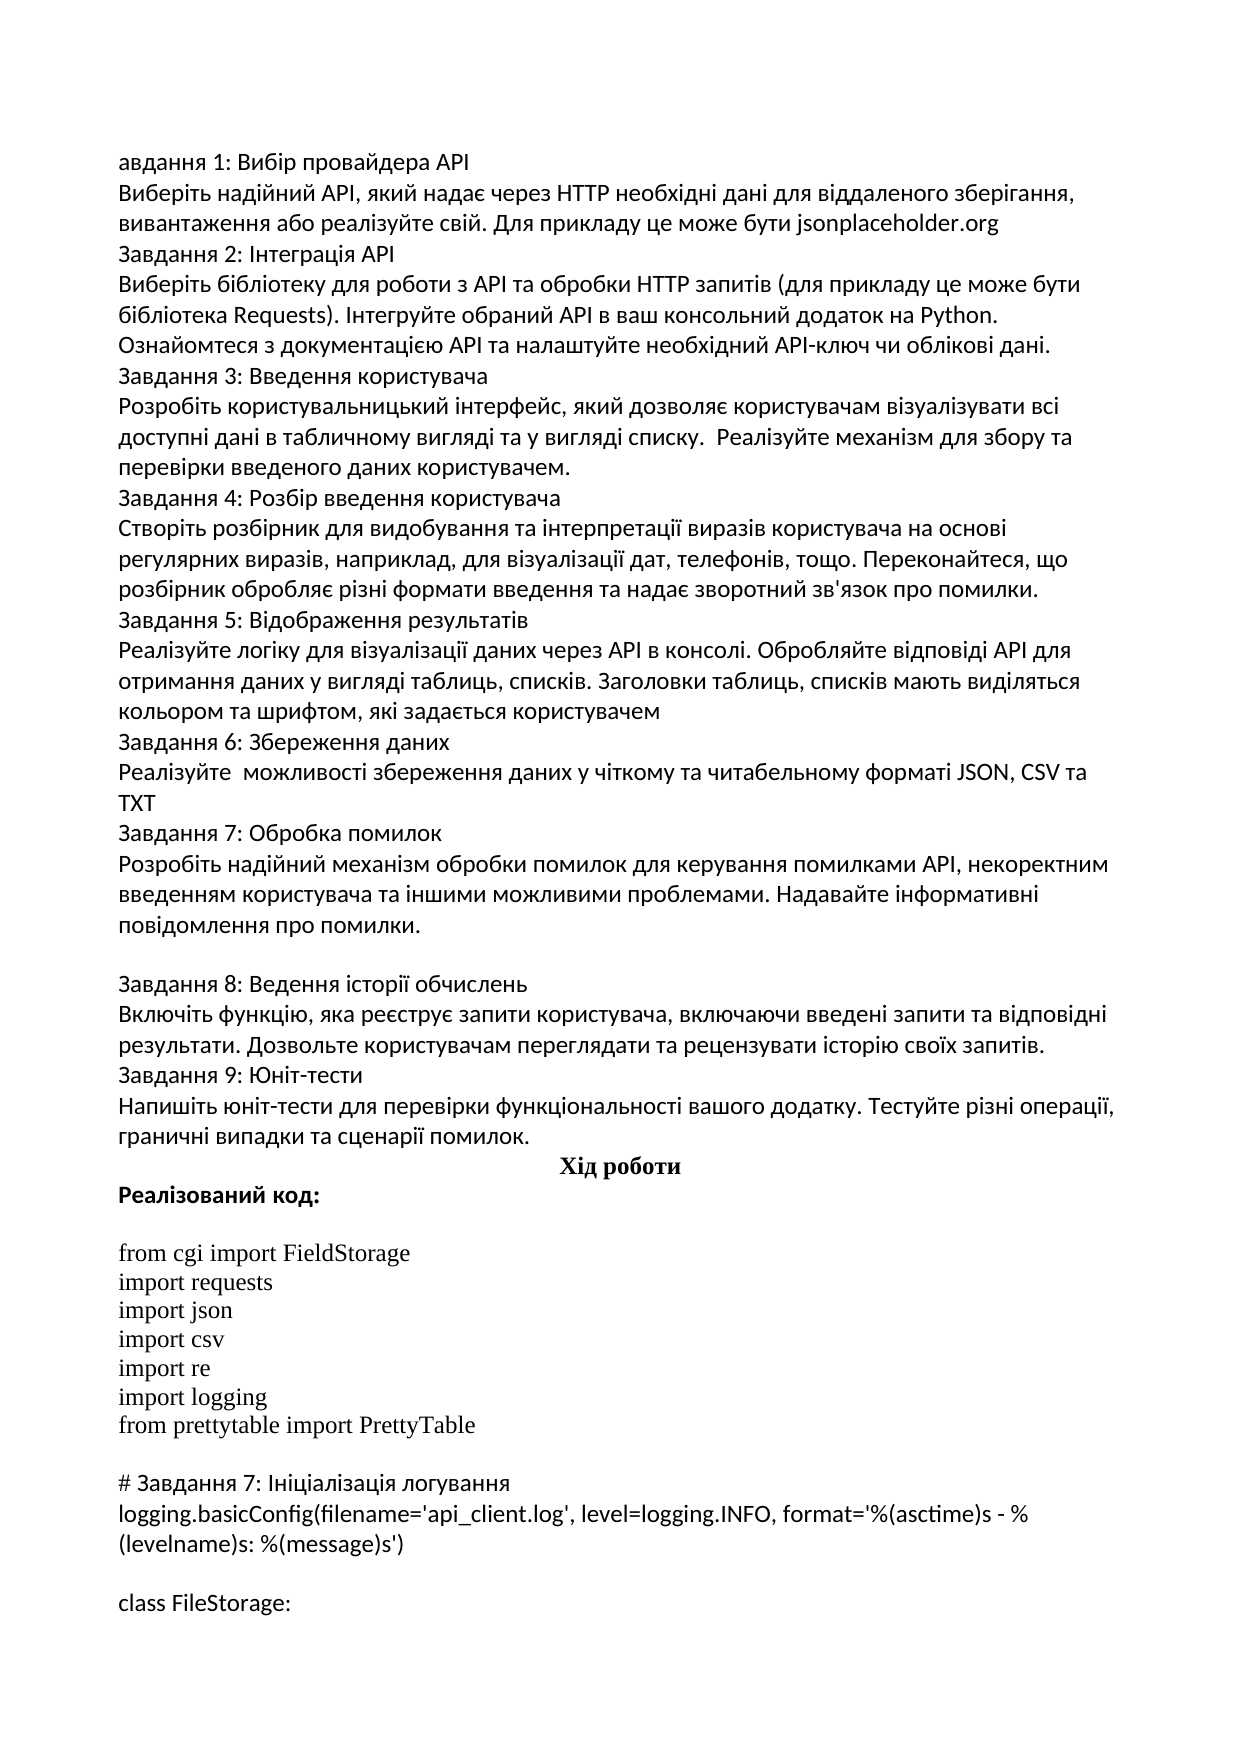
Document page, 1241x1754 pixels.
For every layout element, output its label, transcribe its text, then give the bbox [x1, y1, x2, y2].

text Реалізуйте можливості збереження даних у чіткому та читабельному форматі JSON, CSV та TXT [118, 757, 1122, 818]
text import csv [118, 1324, 1122, 1353]
text Завдання 2: Інтеграція API [118, 238, 1122, 268]
text class FileStorage: [118, 1587, 1122, 1617]
text logging.basicConfig(filename='api_client.log', level=logging.INFO, format='%(asctime)s - %(levelname)s: %(message)s') [118, 1498, 1122, 1559]
text # Завдання 7: Ініціалізація логування [118, 1467, 1122, 1498]
text Розробіть користувальницький інтерфейс, який дозволяє користувачам візуалізувати всі доступні дані в табличному вигляді та у вигляді списку. Реалізуйте механізм для збору та перевірки введеного даних користувачем. [118, 390, 1122, 482]
text Виберіть надійний API, який надає через HTTP необхідні дані для віддаленого зберігання, вивантаження або реалізуйте свій. Для прикладу це може бути jsonplaceholder.org [118, 177, 1122, 238]
text from cgi import FieldStorage [118, 1238, 1122, 1267]
text from prettytable import PrettyTable [118, 1411, 1122, 1439]
text import re [118, 1353, 1122, 1382]
text Завдання 5: Відображення результатів [118, 604, 1122, 634]
text Напишіть юніт-тести для перевірки функціональності вашого додатку. Тестуйте різні операції, граничні випадки та сценарії помилок. [118, 1090, 1122, 1151]
text Створіть розбірник для видобування та інтерпретації виразів користувача на основі регулярних виразів, наприклад, для візуалізації дат, телефонів, тощо. Переконайтеся, що розбірник обробляє різні формати введення та надає зворотний зв'язок про помилки. [118, 512, 1122, 604]
text Виберіть бібліотеку для роботи з API та обробки HTTP запитів (для прикладу це може бути бібліотека Requests). Інтегруйте обраний API в ваш консольний додаток на Python. Ознайомтеся з документацією API та налаштуйте необхідний API-ключ чи облікові дані. [118, 268, 1122, 360]
text Завдання 6: Збереження даних [118, 726, 1122, 757]
text Включіть функцію, яка реєструє запити користувача, включаючи введені запити та відповідні результати. Дозвольте користувачам переглядати та рецензувати історію своїх запитів. [118, 998, 1122, 1059]
text import json [118, 1296, 1122, 1324]
text import logging [118, 1382, 1122, 1411]
text Розробіть надійний механізм обробки помилок для керування помилками API, некоректним введенням користувача та іншими можливими проблемами. Надавайте інформативні повідомлення про помилки. [118, 848, 1122, 940]
text Завдання 9: Юніт-тести [118, 1059, 1122, 1090]
text Реалізуйте логіку для візуалізації даних через API в консолі. Обробляйте відповіді API для отримання даних у вигляді таблиць, списків. Заголовки таблиць, списків мають виділяться кольором та шрифтом, які задається користувачем [118, 634, 1122, 726]
text Хід роботи [118, 1151, 1122, 1179]
text import requests [118, 1267, 1122, 1296]
text Завдання 8: Ведення історії обчислень [118, 968, 1122, 998]
text Завдання 3: Введення користувача [118, 360, 1122, 390]
text Реалізований код: [118, 1179, 1122, 1210]
text Завдання 4: Розбір введення користувача [118, 482, 1122, 512]
text Завдання 7: Обробка помилок [118, 818, 1122, 848]
text авдання 1: Вибір провайдера API [118, 146, 1122, 177]
